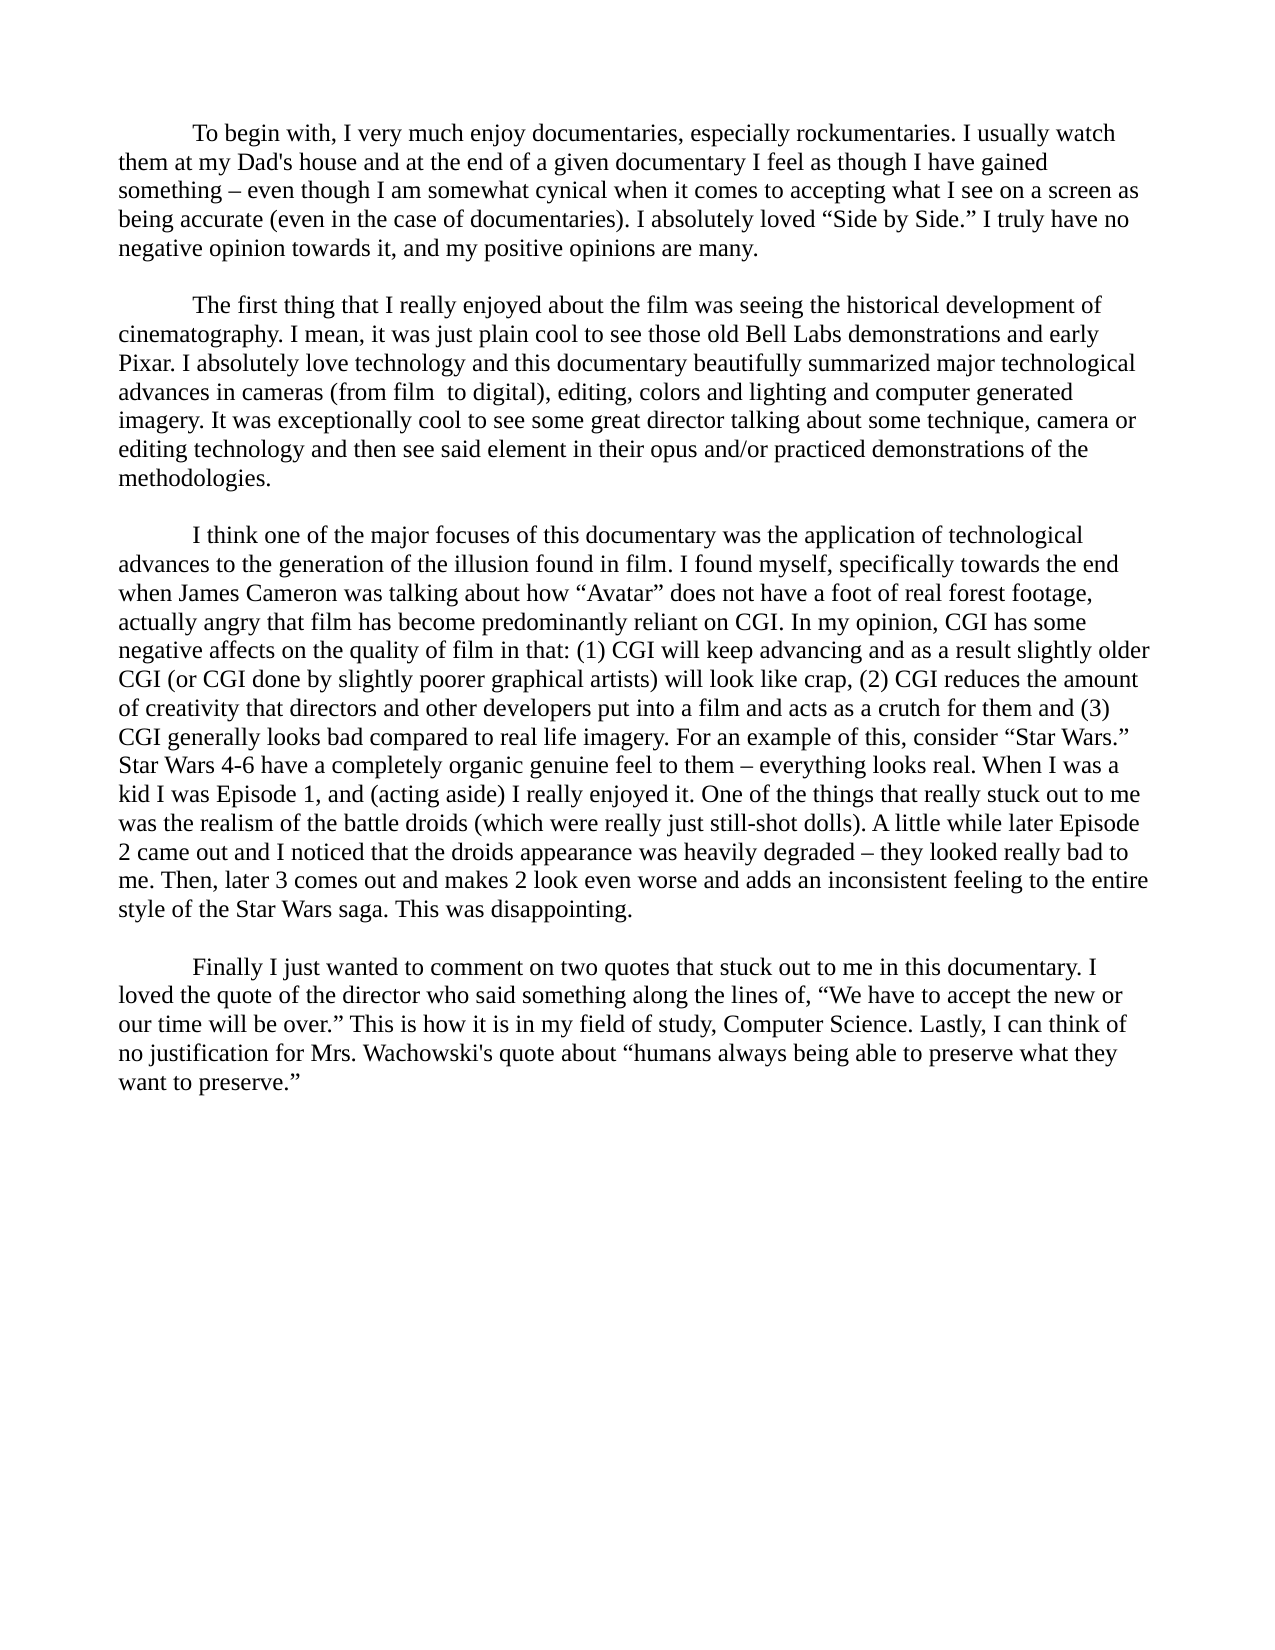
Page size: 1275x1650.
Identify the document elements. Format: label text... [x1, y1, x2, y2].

text The first thing that I really enjoyed about the film was seeing the historical development of cinematography. I mean, it was just plain cool to see those old Bell Labs demonstrations and early Pixar. I absolutely love technology and this documentary beautifully summarized major technological advances in cameras (from film to digital), editing, colors and lighting and computer generated imagery. It was exceptionally cool to see some great director talking about some technique, camera or editing technology and then see said element in their opus and/or practiced demonstrations of the methodologies. [118, 291, 1157, 492]
text To begin with, I very much enjoy documentaries, especially rockumentaries. I usually watch them at my Dad's house and at the end of a given documentary I feel as though I have gained something – even though I am somewhat cynical when it comes to accepting what I see on a screen as being accurate (even in the case of documentaries). I absolutely loved “Side by Side.” I truly have no negative opinion towards it, and my positive opinions are many. [118, 118, 1157, 262]
text I think one of the major focuses of this documentary was the application of technological advances to the generation of the illusion found in film. I found myself, specifically towards the end when James Cameron was talking about how “Avatar” does not have a foot of real forest footage, actually angry that film has become predominantly reliant on CGI. In my opinion, CGI has some negative affects on the quality of film in that: (1) CGI will keep advancing and as a result slightly older CGI (or CGI done by slightly poorer graphical artists) will look like crap, (2) CGI reduces the amount of creativity that directors and other developers put into a film and acts as a crutch for them and (3) CGI generally looks bad compared to real life imagery. For an example of this, consider “Star Wars.” Star Wars 4-6 have a completely organic genuine feel to them – everything looks real. When I was a kid I was Episode 1, and (acting aside) I really enjoyed it. One of the things that really stuck out to me was the realism of the battle droids (which were really just still-shot dolls). A little while later Episode 2 came out and I noticed that the droids appearance was heavily degraded – they looked really bad to me. Then, later 3 comes out and makes 2 look even worse and adds an inconsistent feeling to the entire style of the Star Wars saga. This was disappointing. [118, 521, 1157, 923]
text Finally I just wanted to comment on two quotes that stuck out to me in this documentary. I loved the quote of the director who said something along the lines of, “We have to accept the new or our time will be over.” This is how it is in my field of study, Computer Science. Lastly, I can think of no justification for Mrs. Wachowski's quote about “humans always being able to preserve what they want to preserve.” [118, 952, 1157, 1096]
